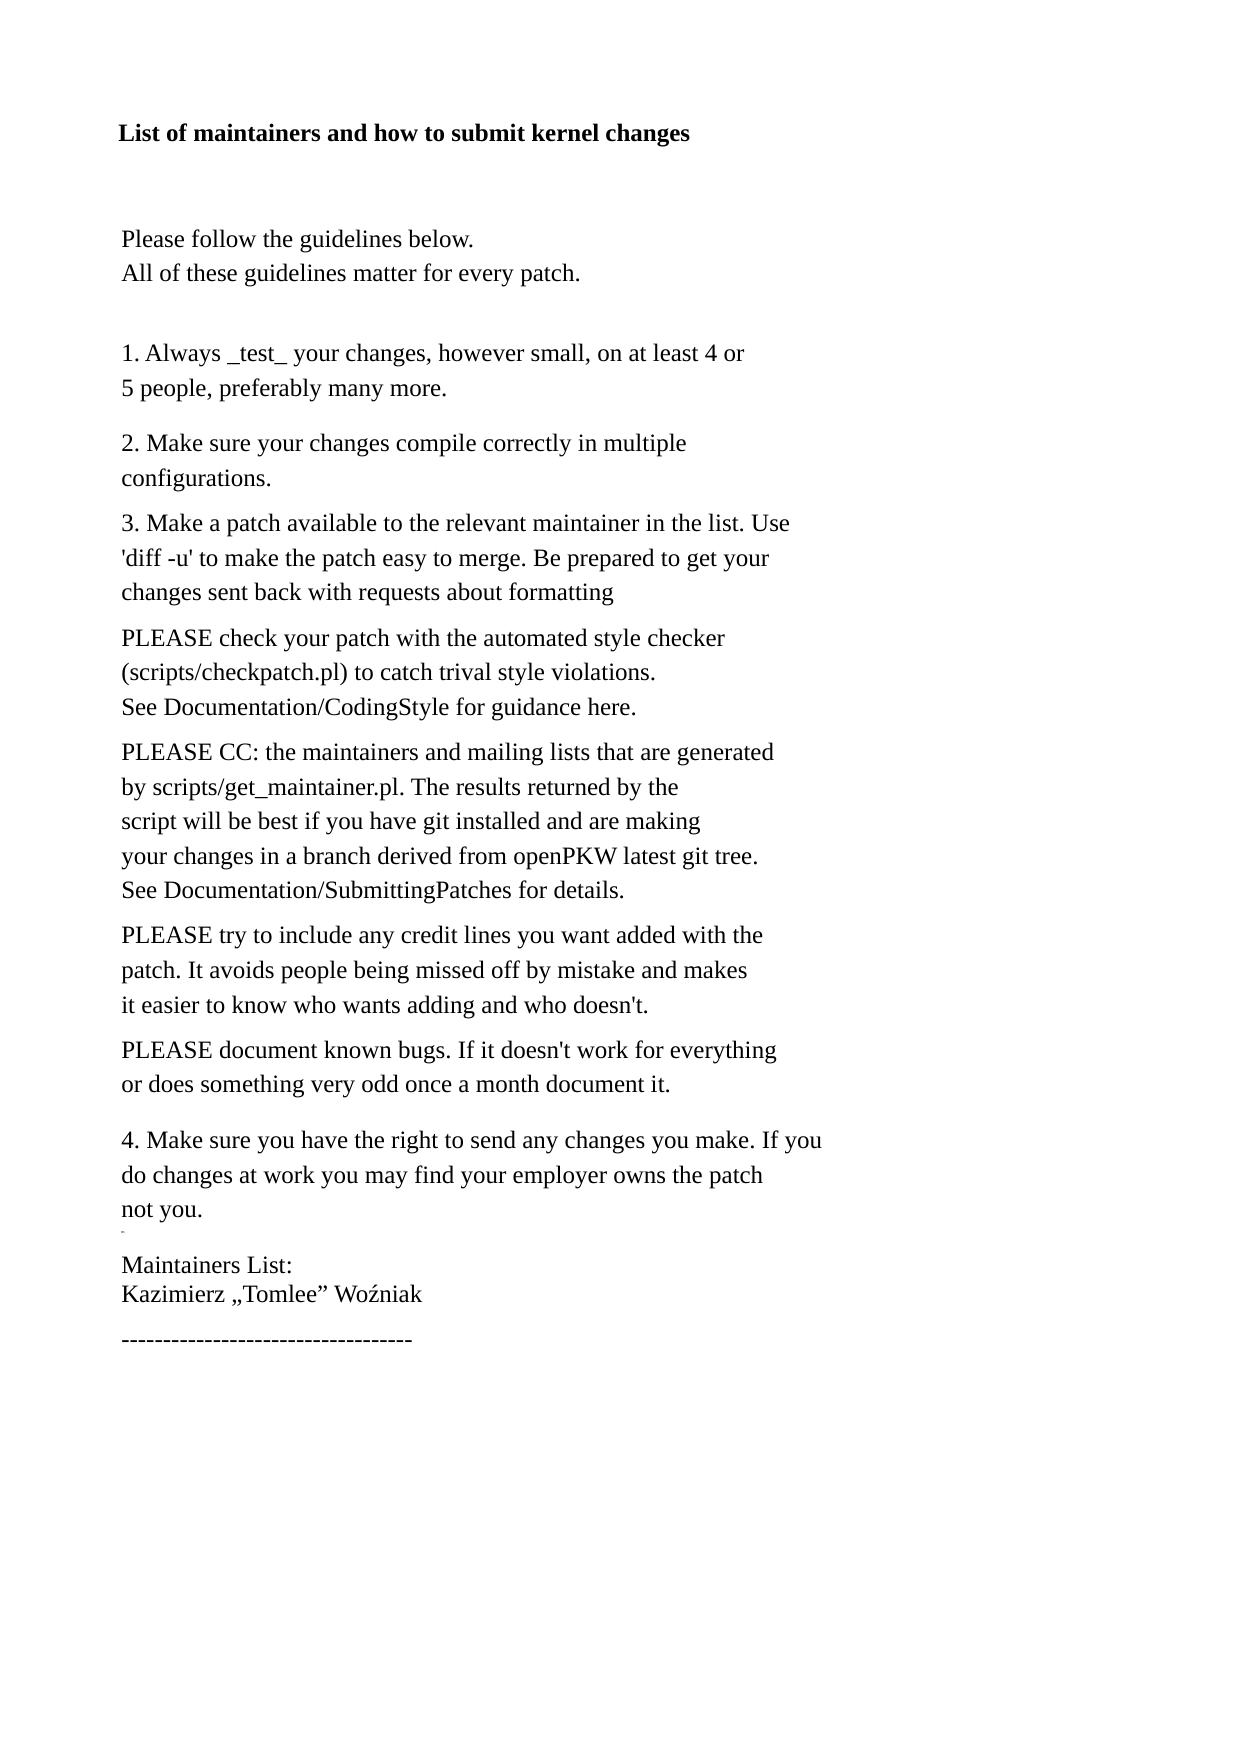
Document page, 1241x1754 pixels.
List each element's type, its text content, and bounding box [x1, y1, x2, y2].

table_cell [118, 1112, 872, 1122]
table_cell configurations. [118, 460, 872, 495]
table_cell [118, 907, 872, 918]
table_cell [118, 724, 872, 734]
table_cell do changes at work you may find your employer owns the patch [118, 1157, 872, 1192]
table_cell PLEASE CC: the maintainers and mailing lists that are generated [118, 734, 872, 769]
table_cell ----------------------------------- [118, 1321, 872, 1356]
table_cell patch. It avoids people being missed off by mistake and makes [118, 952, 872, 987]
table_cell [118, 290, 872, 324]
table_cell 2. Make sure your changes compile correctly in multiple [118, 426, 872, 460]
table_cell [118, 210, 872, 221]
table_cell PLEASE document known bugs. If it doesn't work for everything [118, 1032, 872, 1067]
table_cell [118, 325, 872, 335]
table_cell Maintainers List: Kazimierz „Tomlee” Woźniak [118, 1248, 872, 1311]
table_cell changes sent back with requests about formatting [118, 575, 872, 609]
table_cell [118, 1101, 872, 1112]
table_cell your changes in a branch derived from openPKW latest git tree. [118, 838, 872, 872]
table_cell m [118, 1226, 872, 1237]
table_cell by scripts/get_maintainer.pl. The results returned by the [118, 769, 872, 803]
table_cell All of these guidelines matter for every patch. [118, 255, 872, 290]
table_cell [118, 1311, 872, 1321]
table_cell See Documentation/CodingStyle for guidance here. [118, 689, 872, 723]
table_cell [118, 415, 872, 426]
table_cell [118, 404, 872, 415]
table_cell or does something very odd once a month document it. [118, 1067, 872, 1101]
table_cell not you. [118, 1192, 872, 1226]
table_cell 4. Make sure you have the right to send any changes you make. If you [118, 1123, 872, 1157]
table_cell [118, 1237, 872, 1247]
table_cell PLEASE check your patch with the automated style checker [118, 620, 872, 654]
text List of maintainers and how to submit kernel changes [118, 118, 1122, 147]
table_cell script will be best if you have git installed and are making [118, 803, 872, 838]
table_cell [118, 495, 872, 505]
table_cell (scripts/checkpatch.pl) to catch trival style violations. [118, 654, 872, 689]
table_cell it easier to know who wants adding and who doesn't. [118, 987, 872, 1021]
table_header [118, 176, 872, 210]
table_cell [118, 1021, 872, 1032]
table_cell See Documentation/SubmittingPatches for details. [118, 873, 872, 907]
table_cell [118, 609, 872, 620]
table_cell 5 people, preferably many more. [118, 370, 872, 404]
table_cell Please follow the guidelines below. [118, 221, 872, 255]
table_cell 3. Make a patch available to the relevant maintainer in the list. Use [118, 505, 872, 540]
table_cell 1. Always _test_ your changes, however small, on at least 4 or [118, 335, 872, 370]
table_cell PLEASE try to include any credit lines you want added with the [118, 918, 872, 952]
table_cell 'diff -u' to make the patch easy to merge. Be prepared to get your [118, 540, 872, 574]
